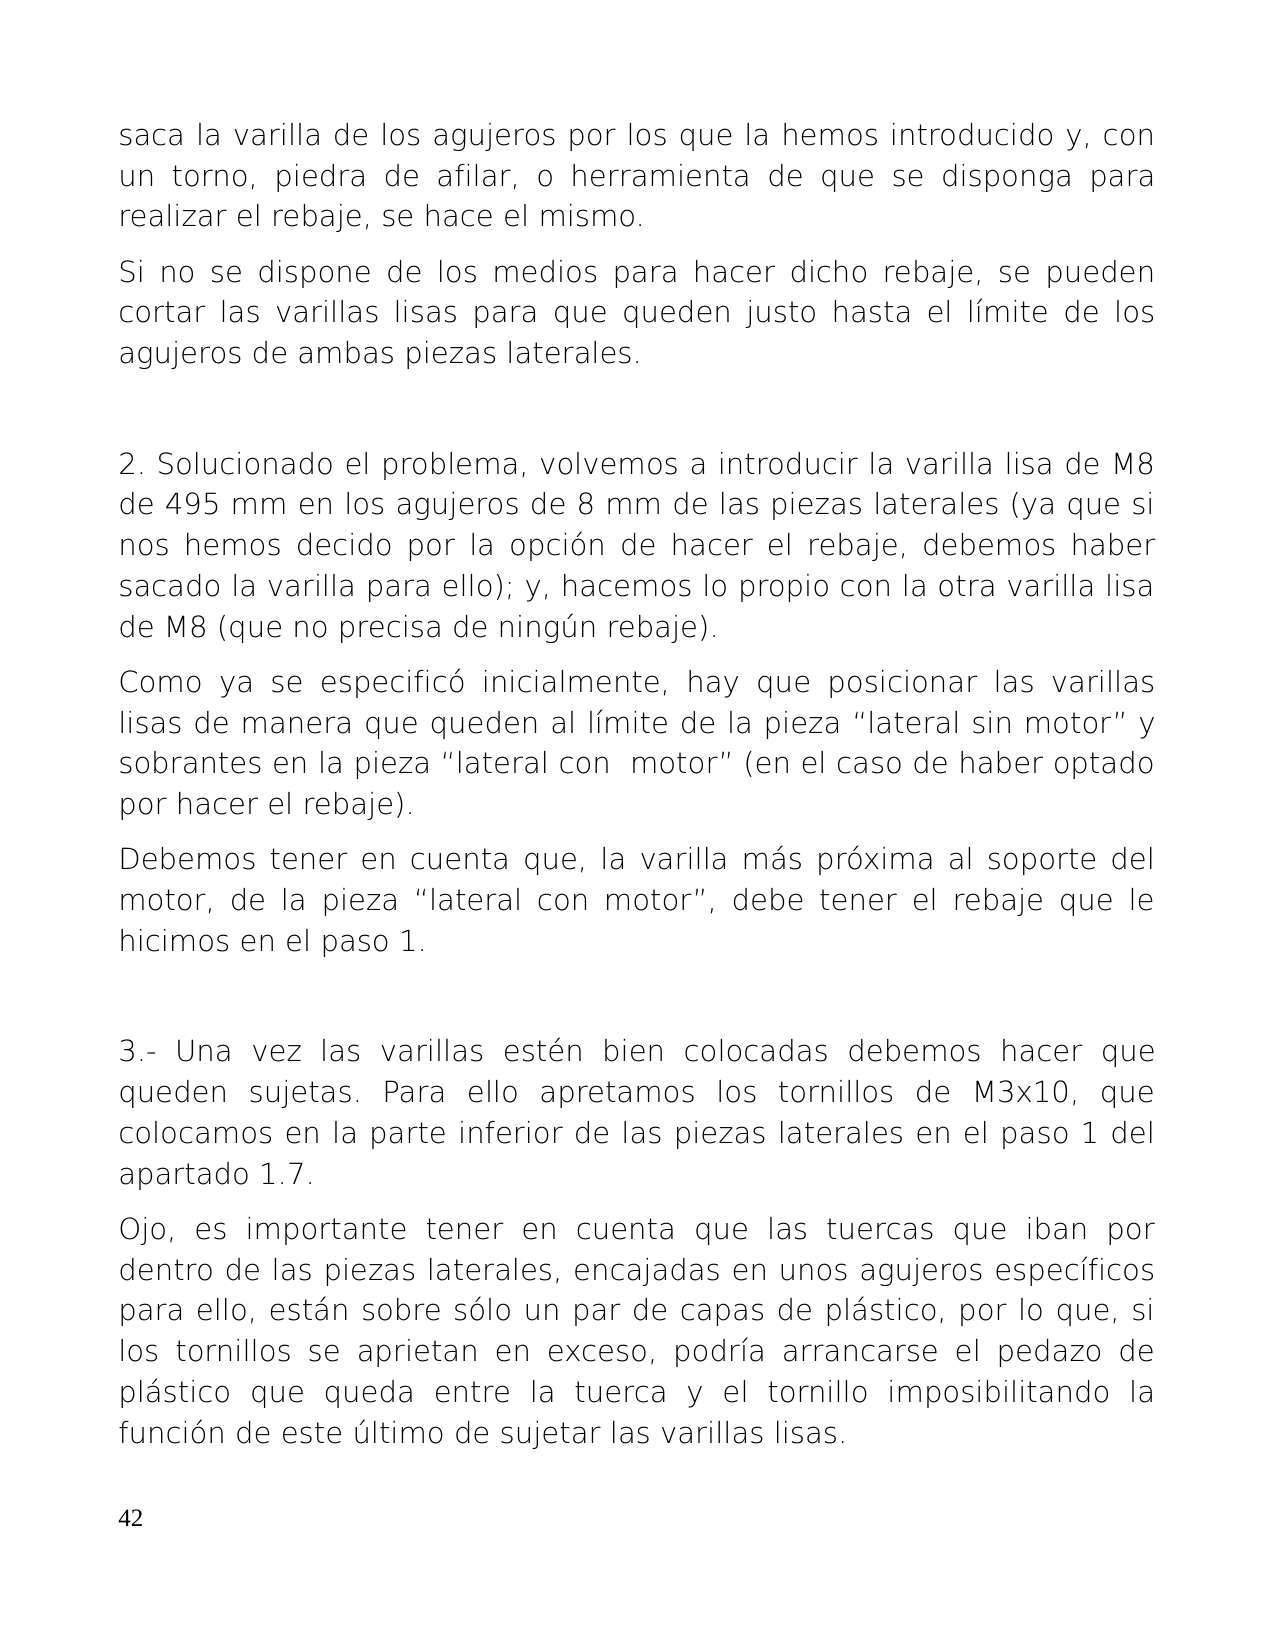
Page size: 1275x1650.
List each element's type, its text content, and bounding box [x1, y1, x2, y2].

text Ojo, es importante tener en cuenta que las tuercas que iban por dentro de las piezas laterales, encajadas en unos agujeros específicos para ello, están sobre sólo un par de capas de plástico, por lo que, si los tornillos se aprietan en exceso, podría arrancarse el pedazo de plástico que queda entre la tuerca y el tornillo imposibilitando la función de este último de sujetar las varillas lisas. [118, 1212, 1157, 1450]
text Si no se dispone de los medios para hacer dicho rebaje, se pueden cortar las varillas lisas para que queden justo hasta el límite de los agujeros de ambas piezas laterales. [118, 255, 1157, 370]
text Como ya se especificó inicialmente, hay que posicionar las varillas lisas de manera que queden al límite de la pieza “lateral sin motor” y sobrantes en la pieza “lateral con motor” (en el caso de haber optado por hacer el rebaje). [118, 665, 1157, 821]
text 2. Solucionado el problema, volvemos a introducir la varilla lisa de M8 de 495 mm en los agujeros de 8 mm de las piezas laterales (ya que si nos hemos decido por la opción de hacer el rebaje, debemos haber sacado la varilla para ello); y, hacemos lo propio con la otra varilla lisa de M8 (que no precisa de ningún rebaje). [118, 447, 1157, 644]
text Debemos tener en cuenta que, la varilla más próxima al soporte del motor, de la pieza “lateral con motor”, debe tener el rebaje que le hicimos en el paso 1. [118, 843, 1157, 958]
text saca la varilla de los agujeros por los que la hemos introducido y, con un torno, piedra de afilar, o herramienta de que se disponga para realizar el rebaje, se hace el mismo. [118, 118, 1157, 233]
text 3.- Una vez las varillas estén bien colocadas debemos hacer que queden sujetas. Para ello apretamos los tornillos de M3x10, que colocamos en la parte inferior de las piezas laterales en el paso 1 del apartado 1.7. [118, 1035, 1157, 1191]
